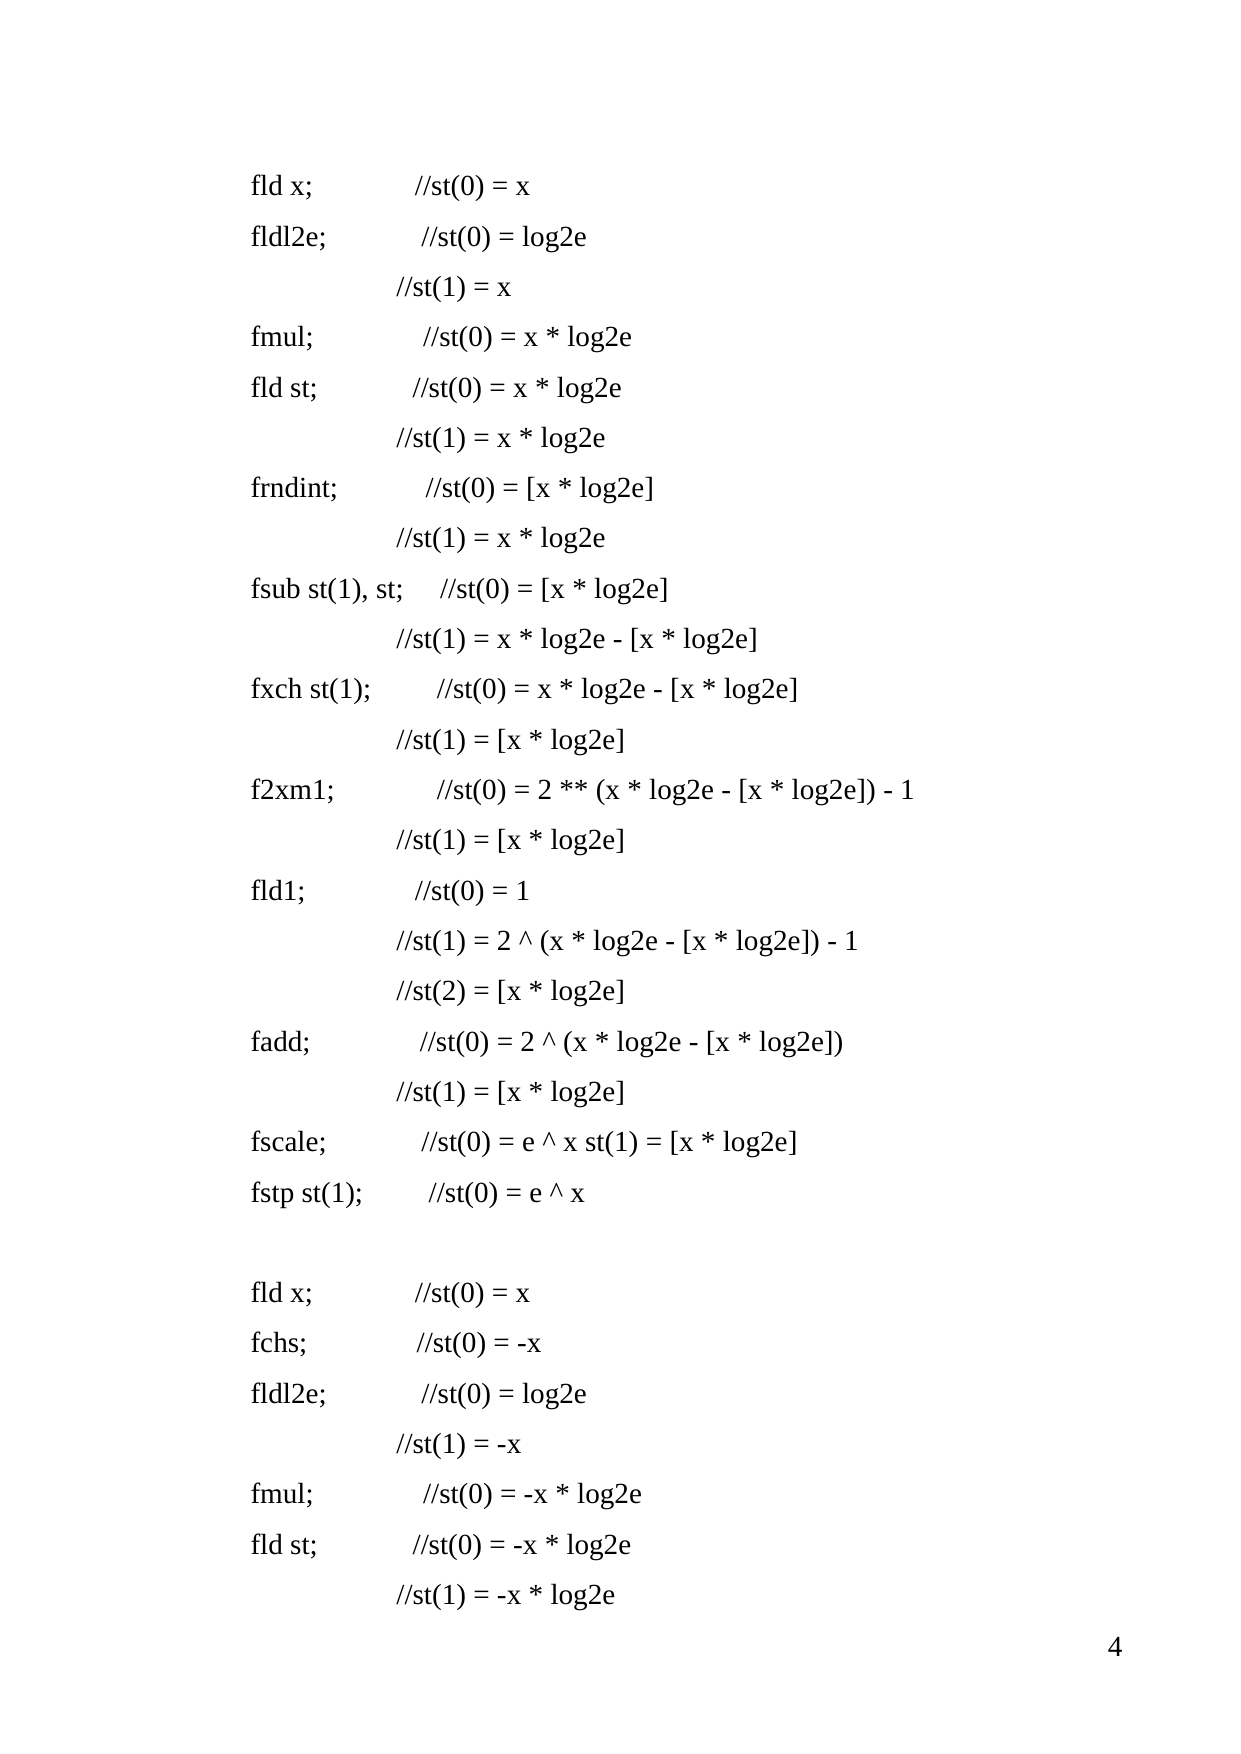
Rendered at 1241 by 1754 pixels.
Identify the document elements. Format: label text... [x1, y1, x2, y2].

text fldl2e; //st(0) = log2e [118, 1376, 1122, 1409]
text fscale; //st(0) = e ^ x st(1) = [x * log2e] [118, 1124, 1122, 1158]
text //st(1) = [x * log2e] [118, 722, 1122, 755]
text fld st; //st(0) = -x * log2e [118, 1527, 1122, 1560]
text //st(1) = -x * log2e [118, 1577, 1122, 1611]
text fld x; //st(0) = x [118, 168, 1122, 202]
text //st(1) = x * log2e [118, 521, 1122, 554]
text fadd; //st(0) = 2 ^ (x * log2e - [x * log2e]) [118, 1024, 1122, 1057]
text fld x; //st(0) = x [118, 1275, 1122, 1309]
text //st(1) = -x [118, 1426, 1122, 1460]
text //st(1) = x * log2e - [x * log2e] [118, 621, 1122, 655]
text fxch st(1); //st(0) = x * log2e - [x * log2e] [118, 672, 1122, 705]
text //st(2) = [x * log2e] [118, 973, 1122, 1007]
text fmul; //st(0) = -x * log2e [118, 1477, 1122, 1510]
text fldl2e; //st(0) = log2e [118, 219, 1122, 252]
text fsub st(1), st; //st(0) = [x * log2e] [118, 571, 1122, 604]
text fstp st(1); //st(0) = e ^ x [118, 1175, 1122, 1208]
text //st(1) = [x * log2e] [118, 1074, 1122, 1108]
text //st(1) = x [118, 269, 1122, 303]
text fld st; //st(0) = x * log2e [118, 370, 1122, 403]
text fmul; //st(0) = x * log2e [118, 319, 1122, 353]
text fld1; //st(0) = 1 [118, 873, 1122, 906]
text //st(1) = x * log2e [118, 420, 1122, 453]
text f2xm1; //st(0) = 2 ** (x * log2e - [x * log2e]) - 1 [118, 772, 1122, 806]
text frndint; //st(0) = [x * log2e] [118, 470, 1122, 504]
text //st(1) = [x * log2e] [118, 822, 1122, 856]
text fchs; //st(0) = -x [118, 1326, 1122, 1359]
text //st(1) = 2 ^ (x * log2e - [x * log2e]) - 1 [118, 923, 1122, 957]
